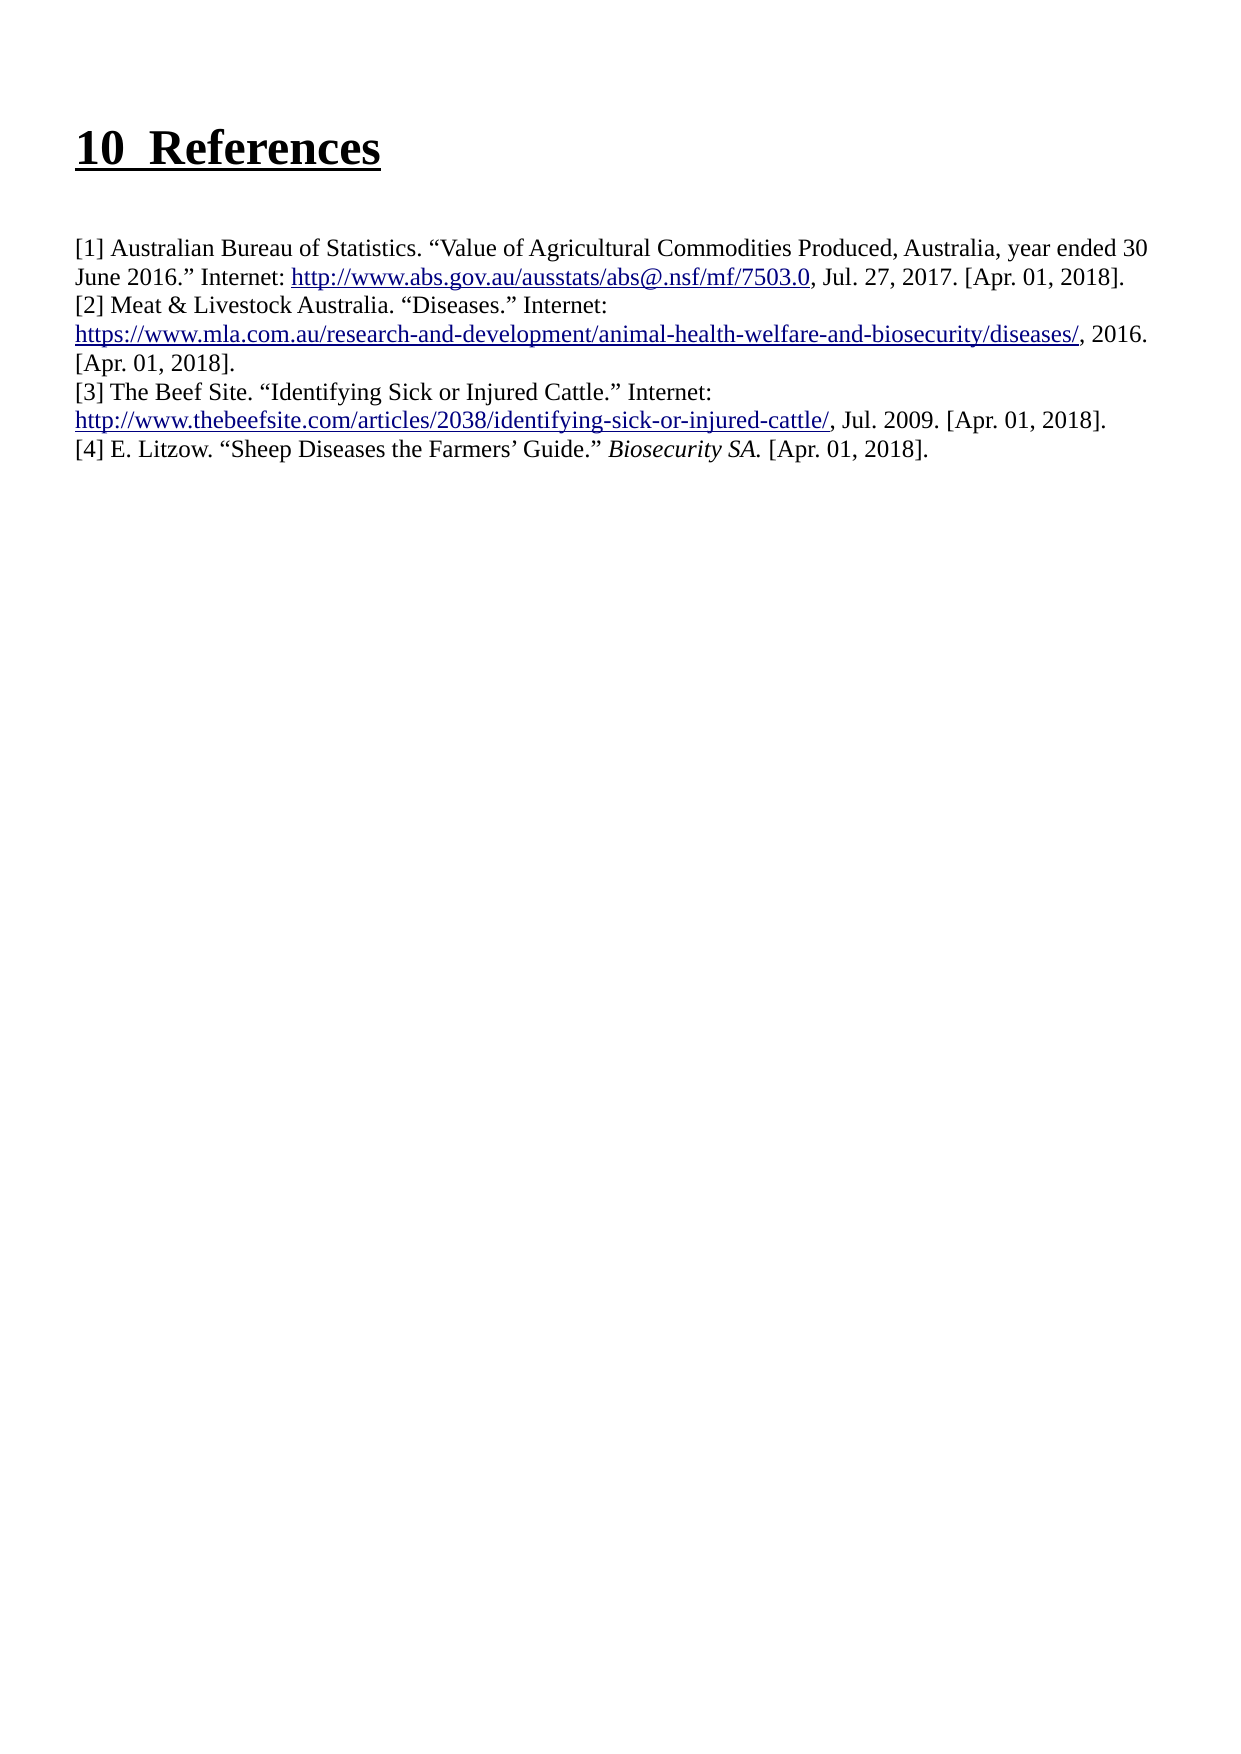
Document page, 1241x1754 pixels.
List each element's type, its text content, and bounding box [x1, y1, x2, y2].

text [3] The Beef Site. “Identifying Sick or Injured Cattle.” Internet: http://www.thebeefsite.com/articles/2038/identifying-sick-or-injured-cattle/, Jul. 2009. [Apr. 01, 2018]. [75, 377, 1165, 434]
text [4] E. Litzow. “Sheep Diseases the Farmers’ Guide.” Biosecurity SA. [Apr. 01, 2018]. [75, 434, 1165, 463]
text [1] Australian Bureau of Statistics. “Value of Agricultural Commodities Produced, Australia, year ended 30 June 2016.” Internet: http://www.abs.gov.au/ausstats/abs@.nsf/mf/7503.0, Jul. 27, 2017. [Apr. 01, 2018]. [75, 233, 1165, 291]
text [2] Meat & Livestock Australia. “Diseases.” Internet: https://www.mla.com.au/research-and-development/animal-health-welfare-and-biosecurity/diseases/, 2016. [Apr. 01, 2018]. [75, 291, 1165, 377]
subtitle 10 References [75, 118, 1165, 176]
